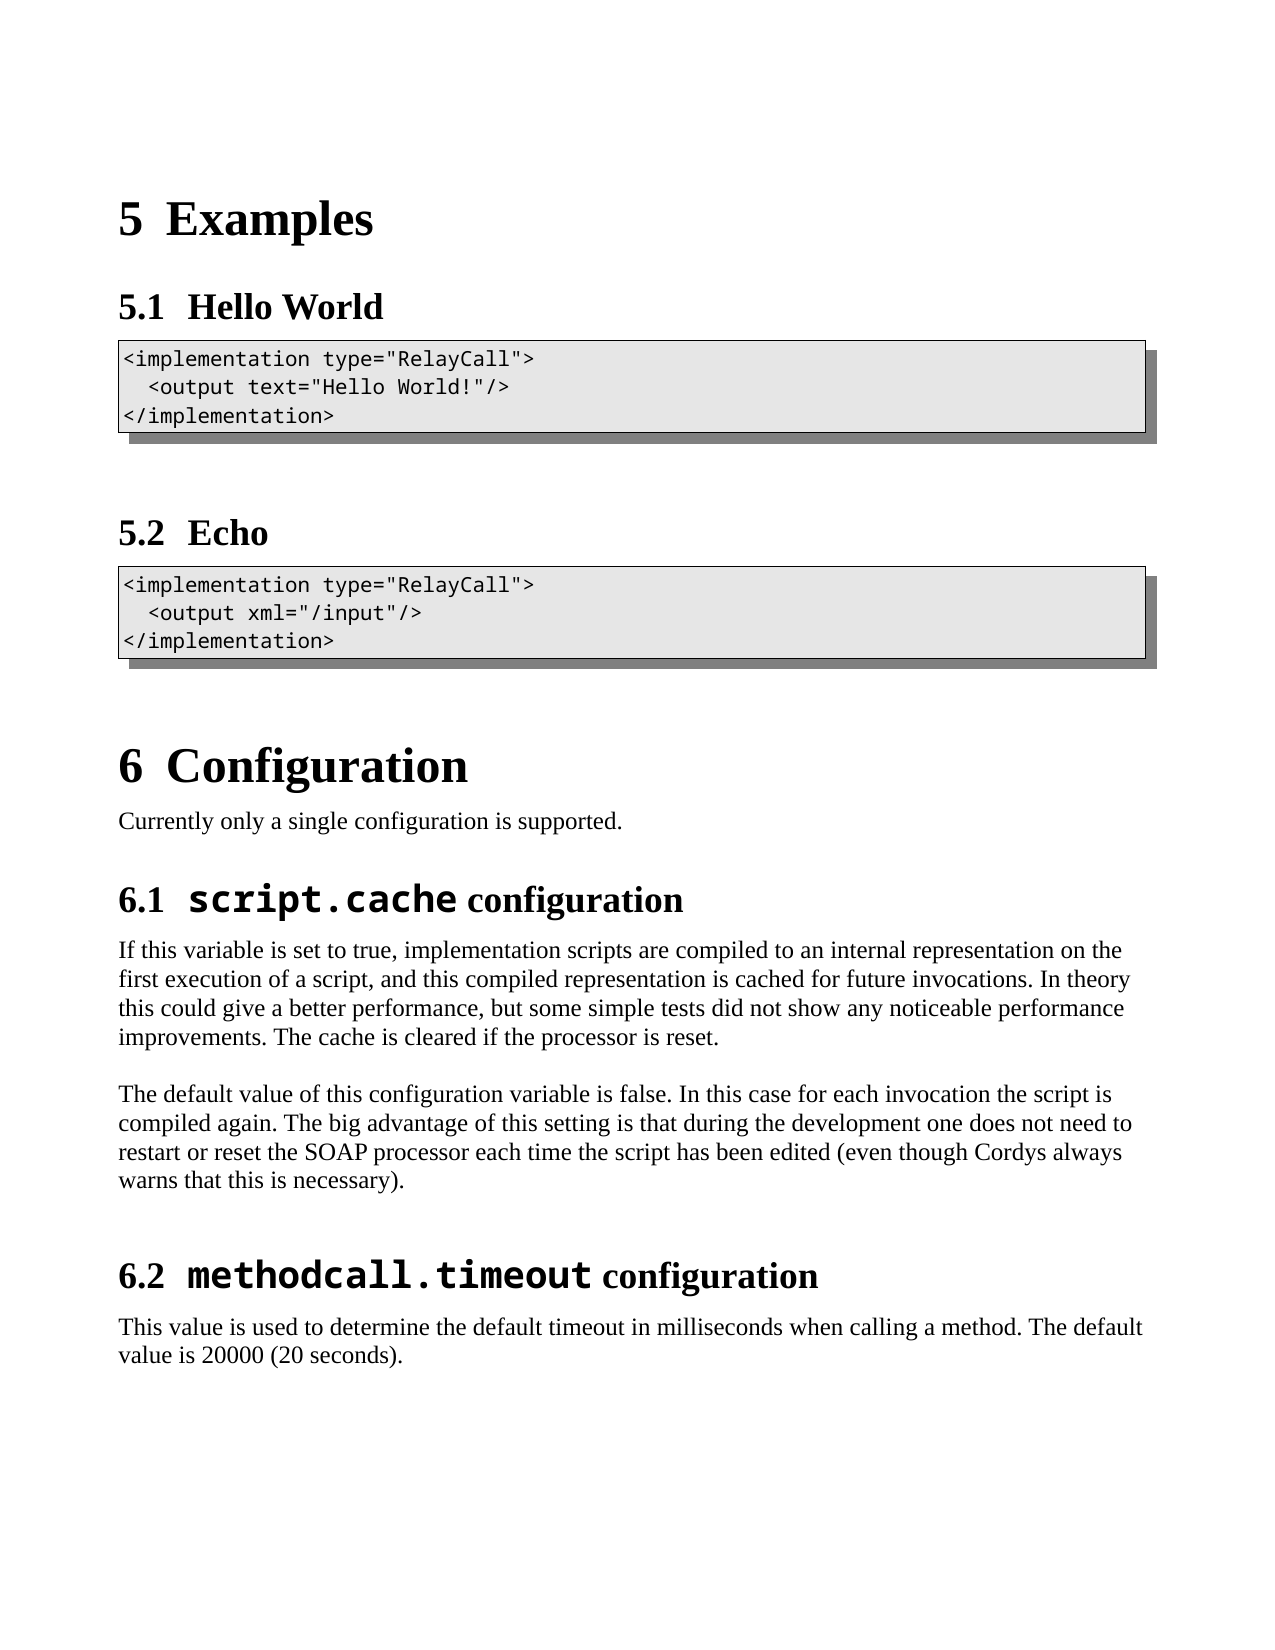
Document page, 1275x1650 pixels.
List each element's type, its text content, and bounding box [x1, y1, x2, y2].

text </implementation> [119, 622, 1145, 658]
subtitle Hello World [118, 284, 1157, 327]
text <implementation type="RelayCall"> [119, 567, 1145, 594]
text The default value of this configuration variable is false. In this case for each invocation the script is compiled again. The big advantage of this setting is that during the development one does not need to restart or reset the SOAP processor each time the script has been edited (even though Cordys always warns that this is necessary). [118, 1079, 1157, 1194]
subtitle script.cache configuration [118, 872, 1157, 923]
text <output text="Hello World!"/> [119, 368, 1145, 397]
text This value is used to determine the default timeout in milliseconds when calling a method. The default value is 20000 (20 seconds). [118, 1312, 1157, 1369]
text </implementation> [119, 397, 1145, 432]
text <output xml="/input"/> [119, 594, 1145, 622]
subtitle Echo [118, 510, 1157, 553]
subtitle Configuration [118, 736, 1157, 793]
subtitle methodcall.timeout configuration [118, 1248, 1157, 1299]
text Currently only a single configuration is supported. [118, 806, 1157, 834]
text If this variable is set to true, implementation scripts are compiled to an internal representation on the first execution of a script, and this compiled representation is cached for future invocations. In theory this could give a better performance, but some simple tests did not show any noticeable performance improvements. The cache is cleared if the processor is reset. [118, 936, 1157, 1051]
subtitle Examples [118, 189, 1157, 247]
text <implementation type="RelayCall"> [119, 341, 1145, 368]
